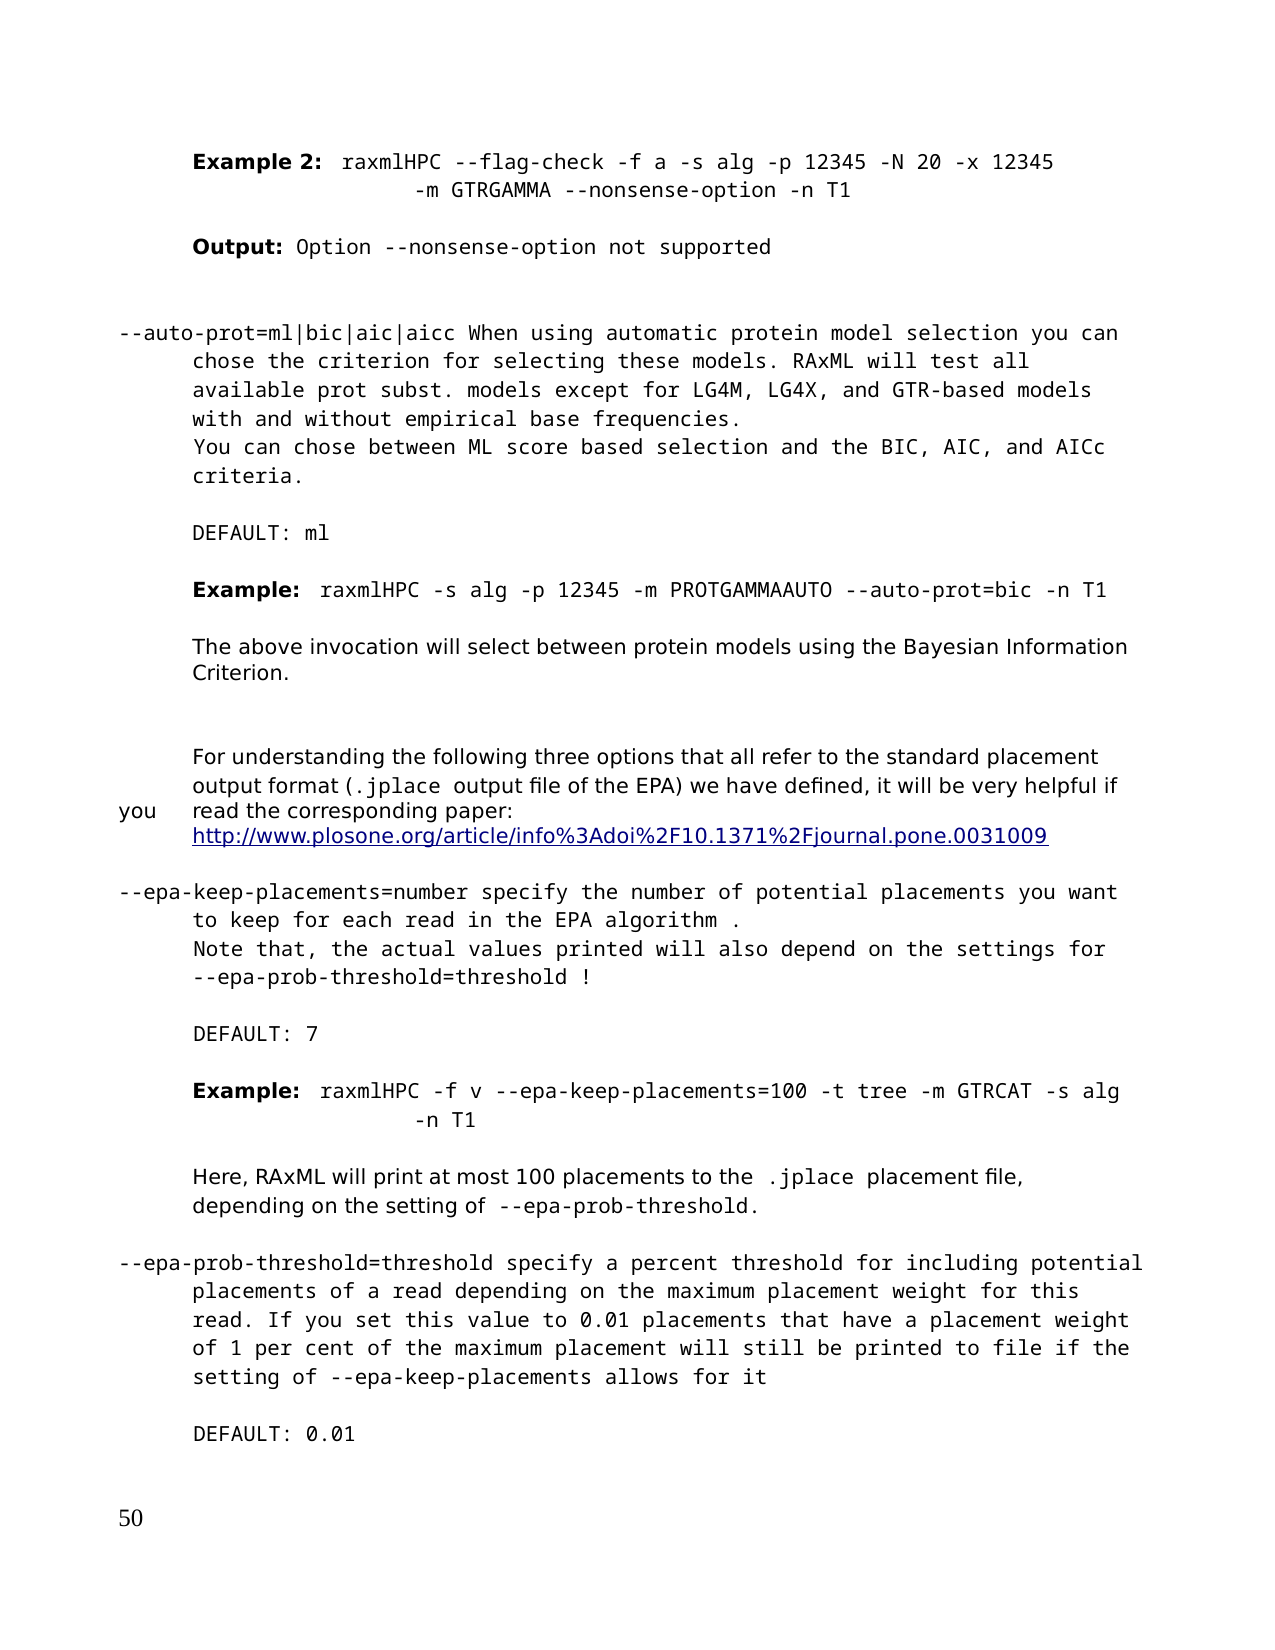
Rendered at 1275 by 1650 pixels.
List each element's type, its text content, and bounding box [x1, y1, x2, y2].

text For understanding the following three options that all refer to the standard placement output format (.jplace output file of the EPA) we have defined, it will be very helpful if you read the corresponding paper: [118, 742, 1157, 823]
text DEFAULT: 7 [118, 1019, 1157, 1048]
text http://www.plosone.org/article/info%3Adoi%2F10.1371%2Fjournal.pone.0031009 [118, 823, 1157, 848]
text Example: raxmlHPC -f v --epa-keep-placements=100 -t tree -m GTRCAT -s alg -n T1 [118, 1076, 1157, 1133]
text --epa-prob-threshold=threshold specify a percent threshold for including potential placements of a read depending on the maximum placement weight for this read. If you set this value to 0.01 placements that have a placement weight of 1 per cent of the maximum placement will still be printed to file if the setting of --epa-keep-placements allows for it [118, 1248, 1157, 1390]
text DEFAULT: 0.01 [118, 1419, 1157, 1447]
text You can chose between ML score based selection and the BIC, AIC, and AICc criteria. [118, 432, 1157, 489]
text --epa-keep-placements=number specify the number of potential placements you want to keep for each read in the EPA algorithm . [118, 877, 1157, 934]
text Example: raxmlHPC -s alg -p 12345 -m PROTGAMMAAUTO --auto-prot=bic -n T1 [118, 575, 1157, 603]
text --auto-prot=ml|bic|aic|aicc When using automatic protein model selection you can chose the criterion for selecting these models. RAxML will test all available prot subst. models except for LG4M, LG4X, and GTR-based models with and without empirical base frequencies. [118, 318, 1157, 432]
text Example 2: raxmlHPC --flag-check -f a -s alg -p 12345 -N 20 -x 12345 [118, 147, 1157, 175]
text Note that, the actual values printed will also depend on the settings for --epa-prob-threshold=threshold ! [118, 934, 1157, 991]
text Here, RAxML will print at most 100 placements to the .jplace placement file, depending on the setting of --epa-prob-threshold. [118, 1162, 1157, 1219]
text The above invocation will select between protein models using the Bayesian Information Criterion. [118, 632, 1157, 685]
text Output: Option --nonsense-option not supported [118, 232, 1157, 261]
text DEFAULT: ml [118, 518, 1157, 546]
text -m GTRGAMMA --nonsense-option -n T1 [118, 175, 1157, 204]
